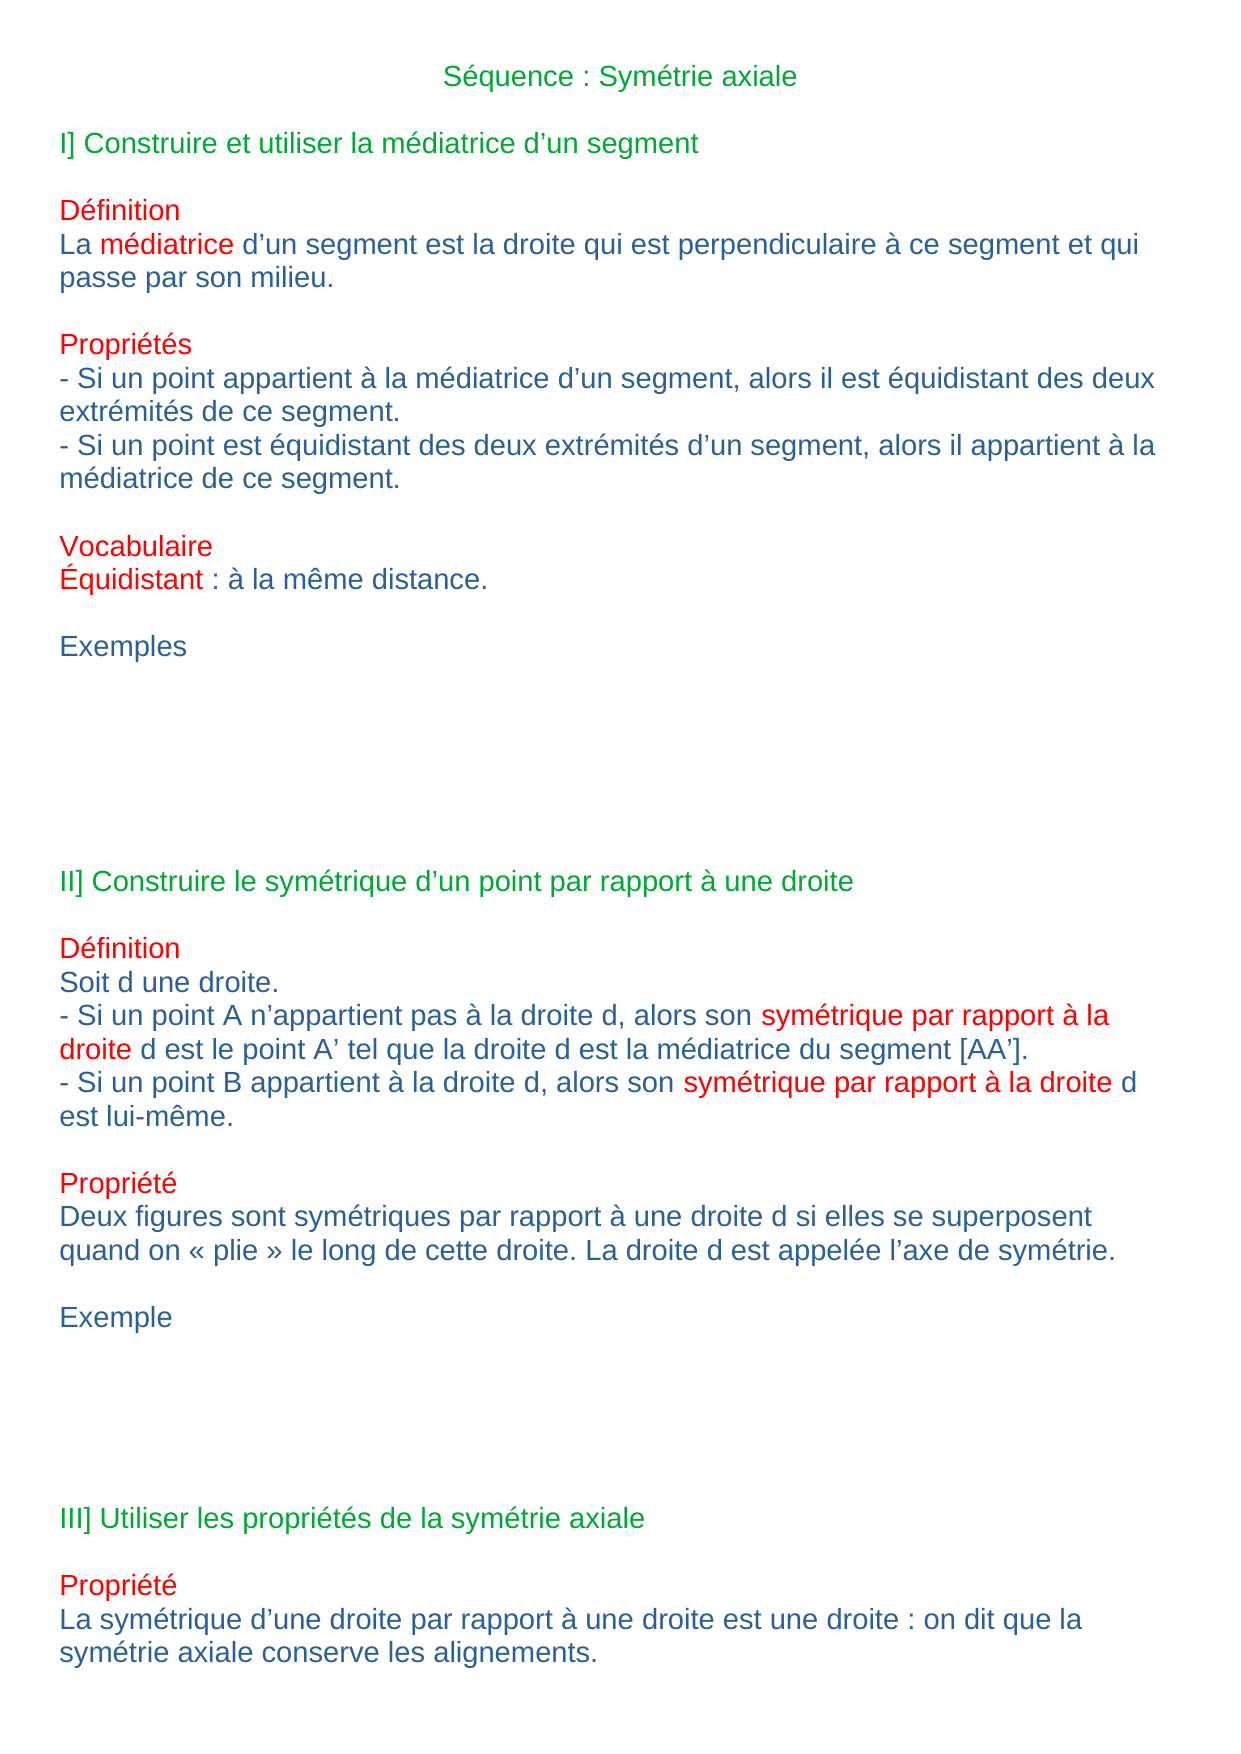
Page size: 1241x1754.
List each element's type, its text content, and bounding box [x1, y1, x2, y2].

text Séquence : Symétrie axiale [59, 59, 1181, 93]
text Définition [59, 193, 1181, 227]
text Vocabulaire [59, 529, 1181, 562]
text - Si un point B appartient à la droite d, alors son symétrique par rapport à la droite d est lui-même. [59, 1065, 1181, 1132]
text Soit d une droite. [59, 965, 1181, 998]
text II] Construire le symétrique d’un point par rapport à une droite [59, 864, 1181, 898]
text Propriété [59, 1568, 1181, 1602]
text - Si un point est équidistant des deux extrémités d’un segment, alors il appartient à la médiatrice de ce segment. [59, 428, 1181, 495]
text La symétrique d’une droite par rapport à une droite est une droite : on dit que la symétrie axiale conserve les alignements. [59, 1602, 1181, 1669]
text - Si un point appartient à la médiatrice d’un segment, alors il est équidistant des deux extrémités de ce segment. [59, 361, 1181, 428]
text Équidistant : à la même distance. [59, 562, 1181, 596]
text Propriétés [59, 327, 1181, 361]
text Deux figures sont symétriques par rapport à une droite d si elles se superposent quand on « plie » le long de cette droite. La droite d est appelée l’axe de symétrie. [59, 1199, 1181, 1267]
text Exemple [59, 1300, 1181, 1334]
text La médiatrice d’un segment est la droite qui est perpendiculaire à ce segment et qui passe par son milieu. [59, 227, 1181, 294]
text Propriété [59, 1166, 1181, 1199]
text Exemples [59, 629, 1181, 663]
text I] Construire et utiliser la médiatrice d’un segment [59, 126, 1181, 160]
text Définition [59, 931, 1181, 965]
text - Si un point A n’appartient pas à la droite d, alors son symétrique par rapport à la droite d est le point A’ tel que la droite d est la médiatrice du segment [AA’]. [59, 998, 1181, 1065]
text III] Utiliser les propriétés de la symétrie axiale [59, 1501, 1181, 1535]
